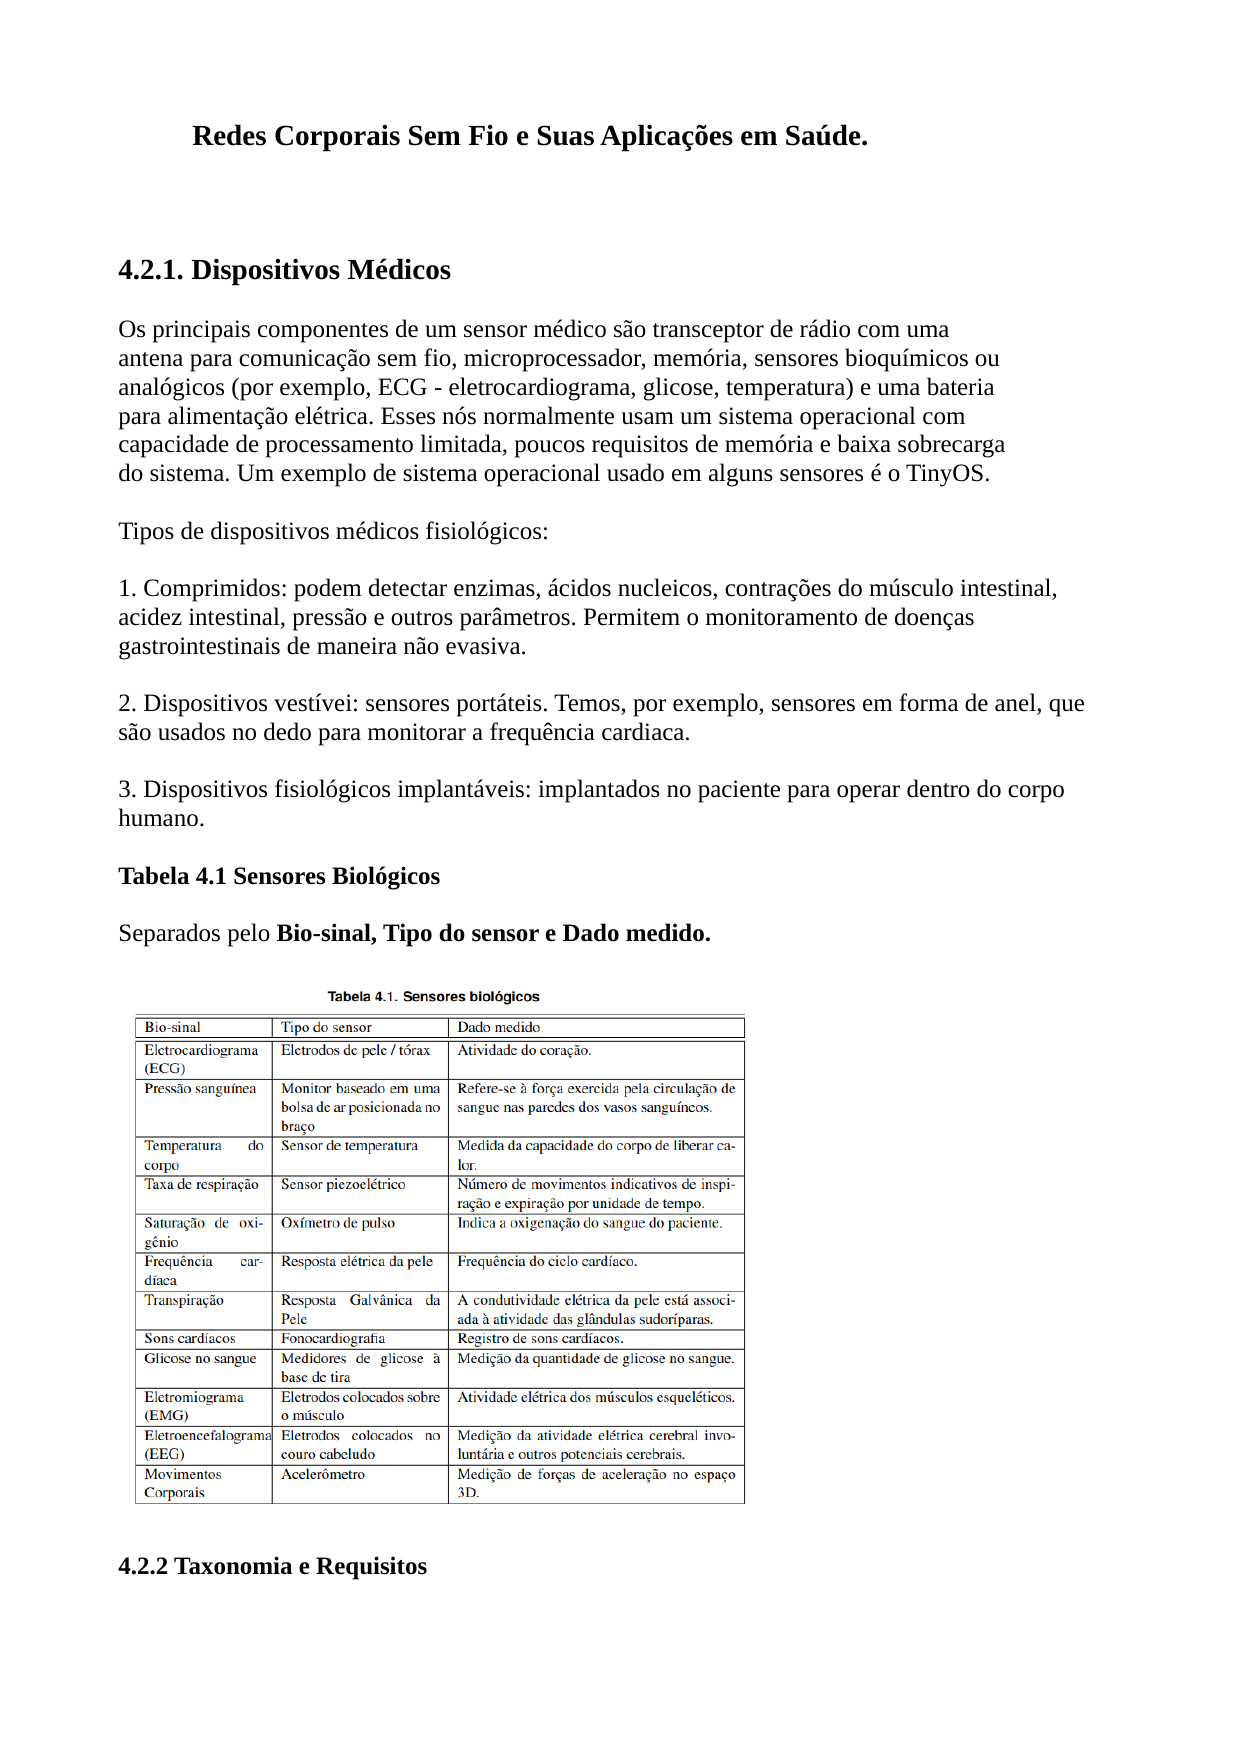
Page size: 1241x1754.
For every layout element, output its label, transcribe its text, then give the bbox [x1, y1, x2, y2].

text Tabela 4.1 Sensores Biológicos [118, 861, 1122, 889]
text 3. Dispositivos fisiológicos implantáveis: implantados no paciente para operar dentro do corpo humano. [118, 774, 1122, 832]
text 1. Comprimidos: podem detectar enzimas, ácidos nucleicos, contrações do músculo intestinal, acidez intestinal, pressão e outros parâmetros. Permitem o monitoramento de doenças gastrointestinais de maneira não evasiva. [118, 573, 1122, 659]
text Redes Corporais Sem Fio e Suas Aplicações em Saúde. [118, 118, 1122, 152]
text capacidade de processamento limitada, poucos requisitos de memória e baixa sobrecarga [118, 429, 1122, 458]
text Os principais componentes de um sensor médico são transceptor de rádio com uma [118, 314, 1122, 343]
text Separados pelo Bio-sinal, Tipo do sensor e Dado medido. [118, 918, 1122, 947]
picture [121, 972, 760, 1518]
text analógicos (por exemplo, ECG - eletrocardiograma, glicose, temperatura) e uma bateria [118, 372, 1122, 401]
text Tipos de dispositivos médicos fisiológicos: [118, 516, 1122, 544]
text do sistema. Um exemplo de sistema operacional usado em alguns sensores é o TinyOS. [118, 458, 1122, 487]
text antena para comunicação sem fio, microprocessador, memória, sensores bioquímicos ou [118, 343, 1122, 372]
text 4.2.2 Taxonomia e Requisitos [118, 1551, 1122, 1579]
text 4.2.1. Dispositivos Médicos [118, 252, 1122, 286]
text para alimentação elétrica. Esses nós normalmente usam um sistema operacional com [118, 401, 1122, 429]
text 2. Dispositivos vestívei: sensores portáteis. Temos, por exemplo, sensores em forma de anel, que são usados no dedo para monitorar a frequência cardiaca. [118, 688, 1122, 746]
